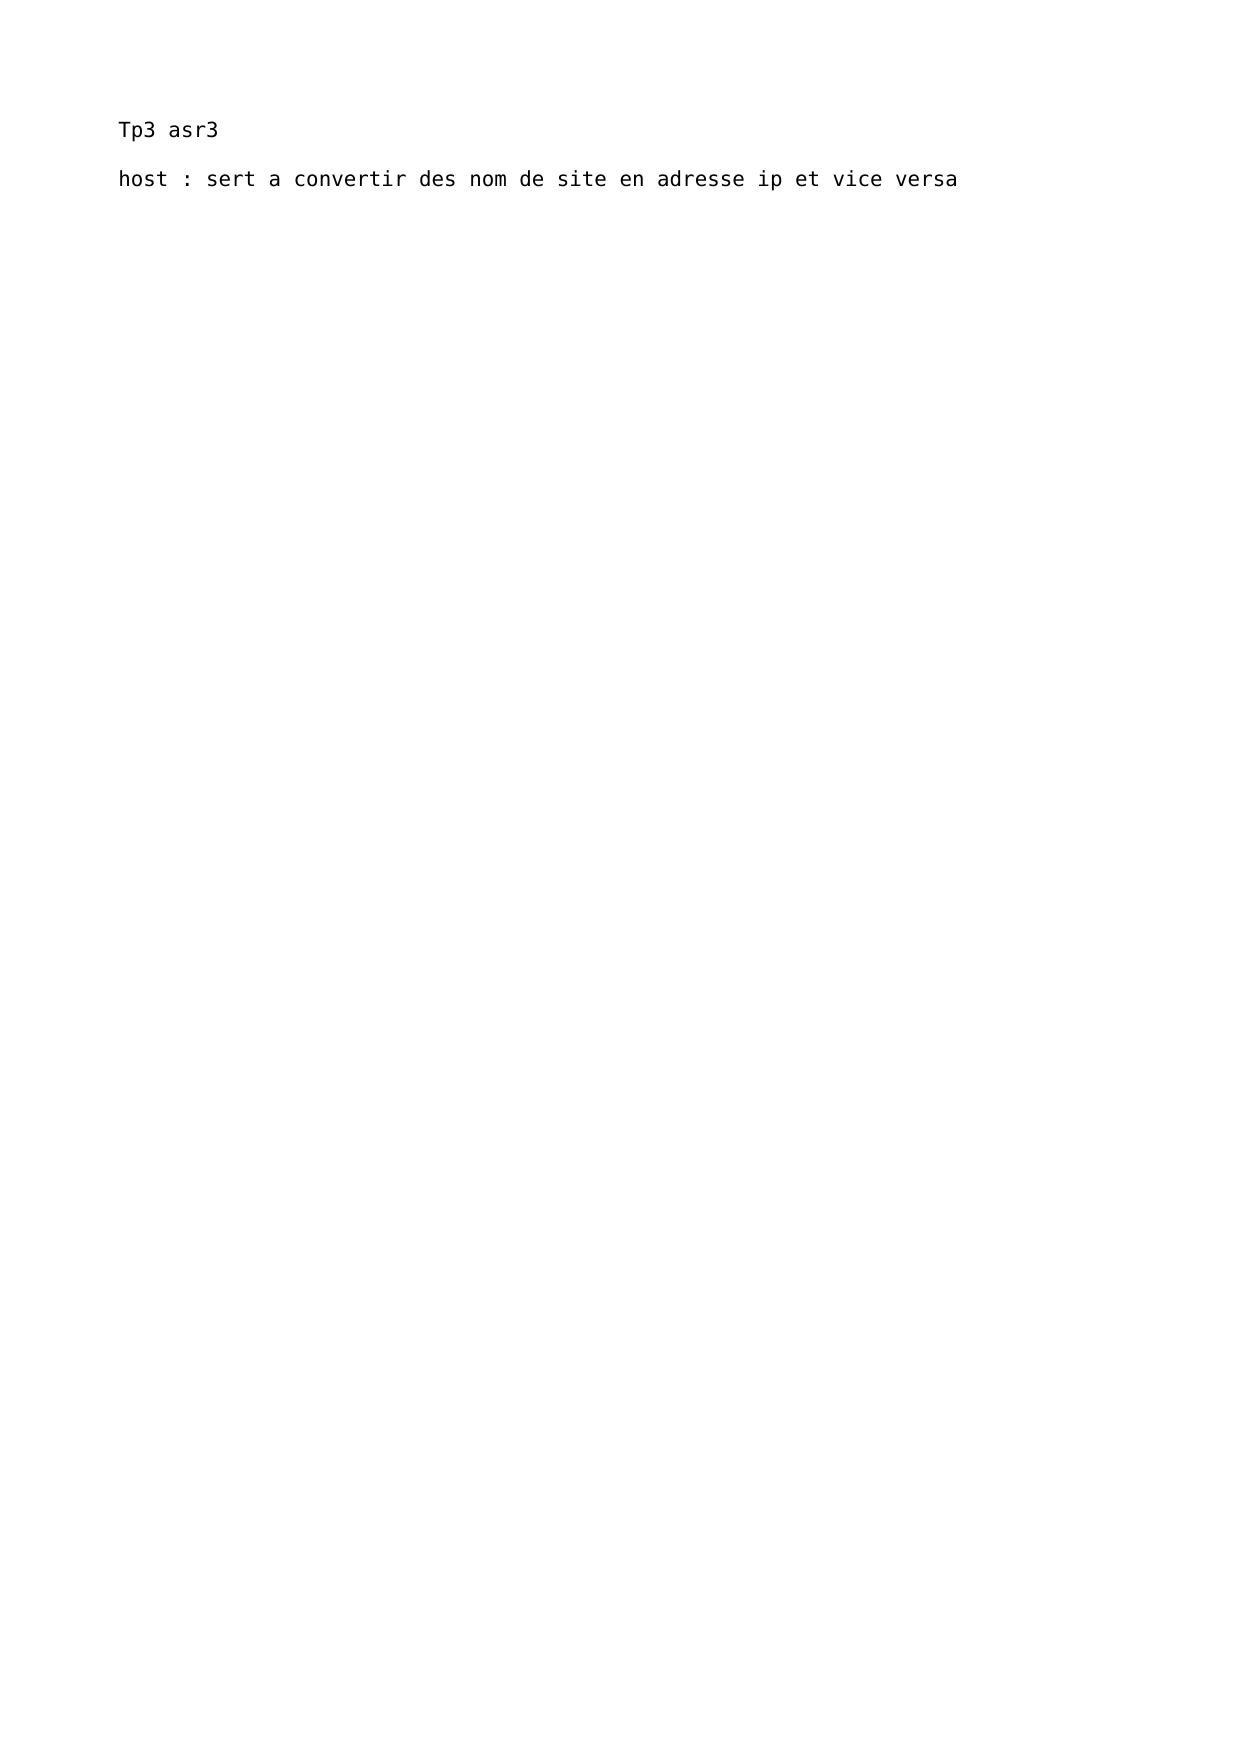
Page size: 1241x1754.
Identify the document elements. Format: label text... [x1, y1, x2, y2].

text host : sert a convertir des nom de site en adresse ip et vice versa [118, 167, 1122, 191]
text Tp3 asr3 [118, 118, 1122, 142]
